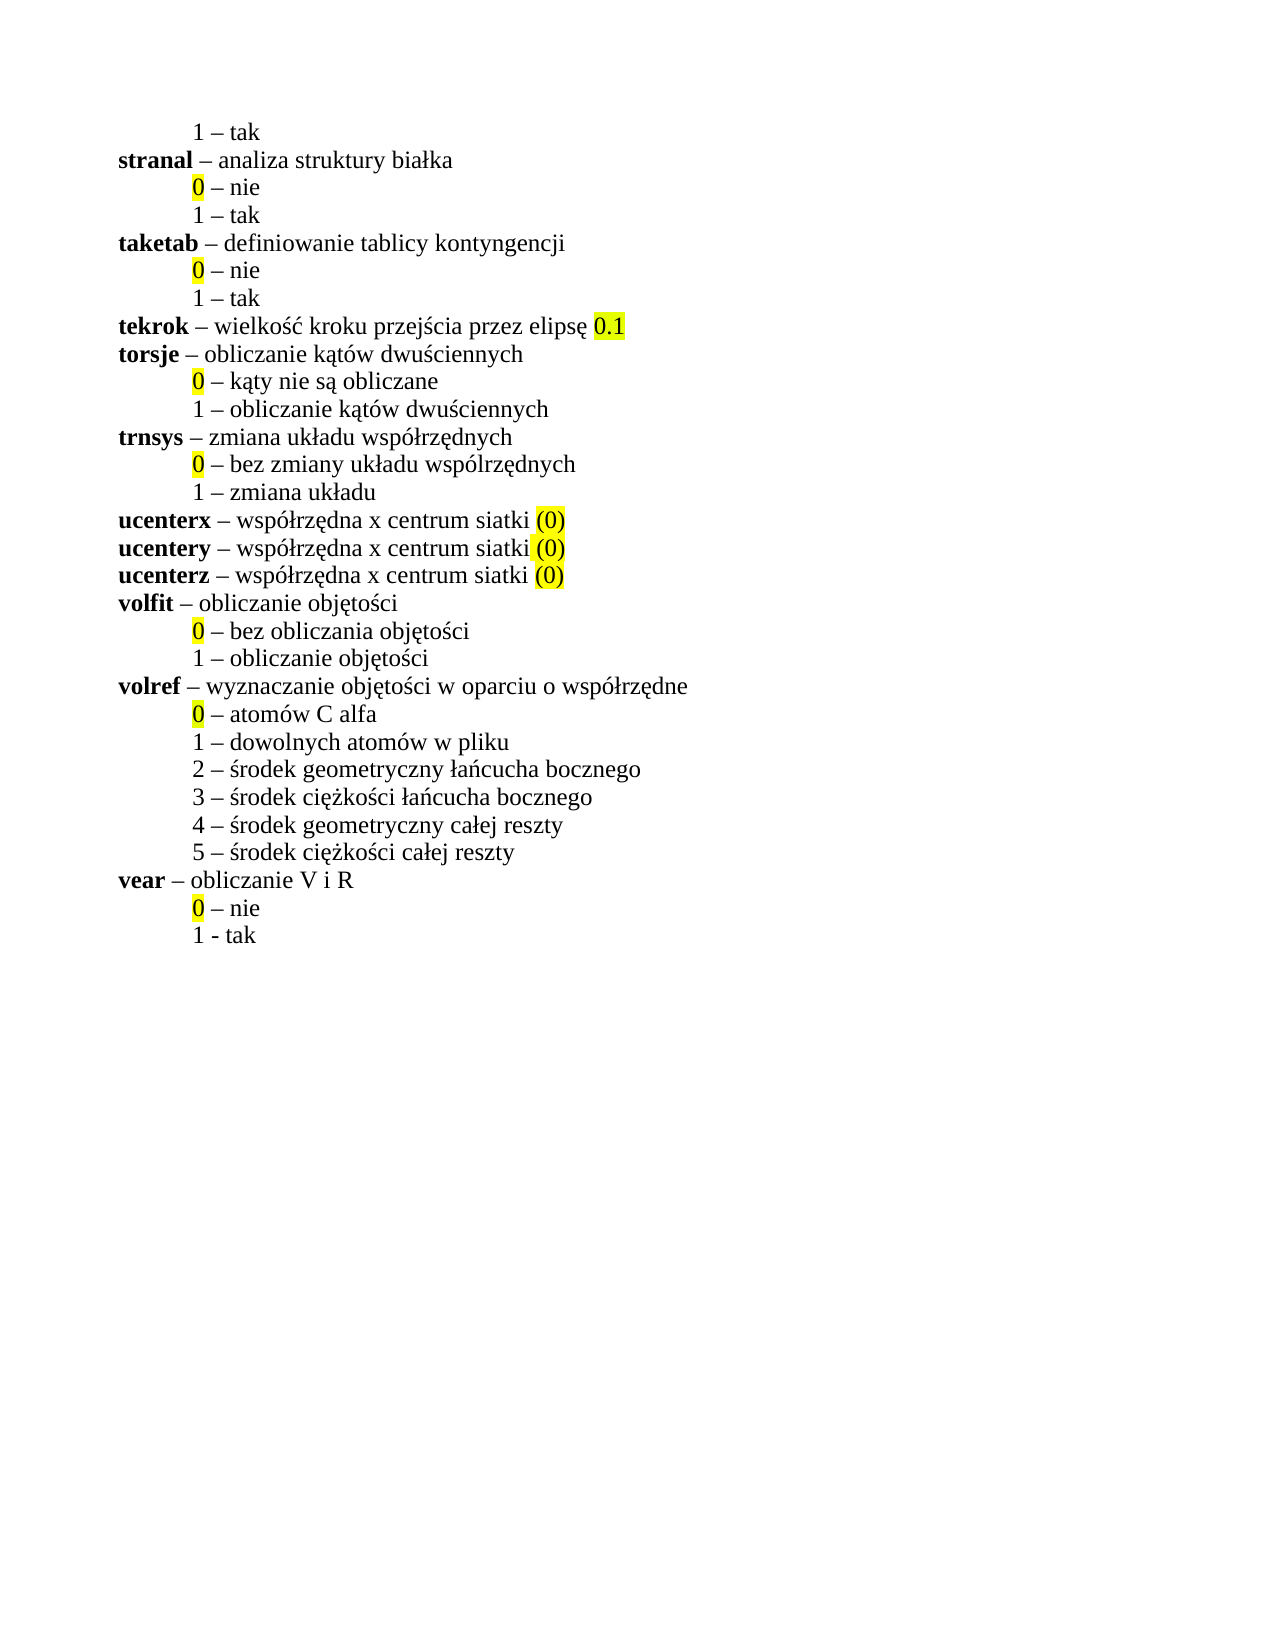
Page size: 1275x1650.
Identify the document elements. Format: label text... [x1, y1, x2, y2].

text 1 – tak [118, 118, 1157, 146]
text taketab – definiowanie tablicy kontyngencji [118, 229, 1157, 257]
text 0 – bez obliczania objętości [118, 617, 1157, 644]
text 0 – atomów C alfa [118, 700, 1157, 728]
text 0 – kąty nie są obliczane [118, 367, 1157, 395]
text stranal – analiza struktury białka [118, 146, 1157, 173]
text 1 - tak [118, 922, 1157, 949]
text 1 – dowolnych atomów w pliku [118, 728, 1157, 755]
text 3 – środek ciężkości łańcucha bocznego [118, 783, 1157, 811]
text ucenterz – współrzędna x centrum siatki (0) [118, 561, 1157, 589]
text trnsys – zmiana układu współrzędnych [118, 423, 1157, 451]
text 1 – tak [118, 201, 1157, 229]
text 0 – bez zmiany układu wspólrzędnych [118, 451, 1157, 478]
text ucentery – współrzędna x centrum siatki (0) [118, 534, 1157, 561]
text 5 – środek ciężkości całej reszty [118, 838, 1157, 866]
text tekrok – wielkość kroku przejścia przez elipsę 0.1 [118, 312, 1157, 340]
text volref – wyznaczanie objętości w oparciu o współrzędne [118, 672, 1157, 700]
text 0 – nie [118, 257, 1157, 284]
text 0 – nie [118, 894, 1157, 922]
text torsje – obliczanie kątów dwuściennych [118, 340, 1157, 367]
text volfit – obliczanie objętości [118, 589, 1157, 617]
text 1 – tak [118, 284, 1157, 312]
text 1 – obliczanie kątów dwuściennych [118, 395, 1157, 423]
text vear – obliczanie V i R [118, 866, 1157, 894]
text 0 – nie [118, 173, 1157, 201]
text 1 – zmiana układu [118, 478, 1157, 506]
text 4 – środek geometryczny całej reszty [118, 811, 1157, 838]
text 2 – środek geometryczny łańcucha bocznego [118, 755, 1157, 783]
text ucenterx – współrzędna x centrum siatki (0) [118, 506, 1157, 534]
text 1 – obliczanie objętości [118, 644, 1157, 672]
